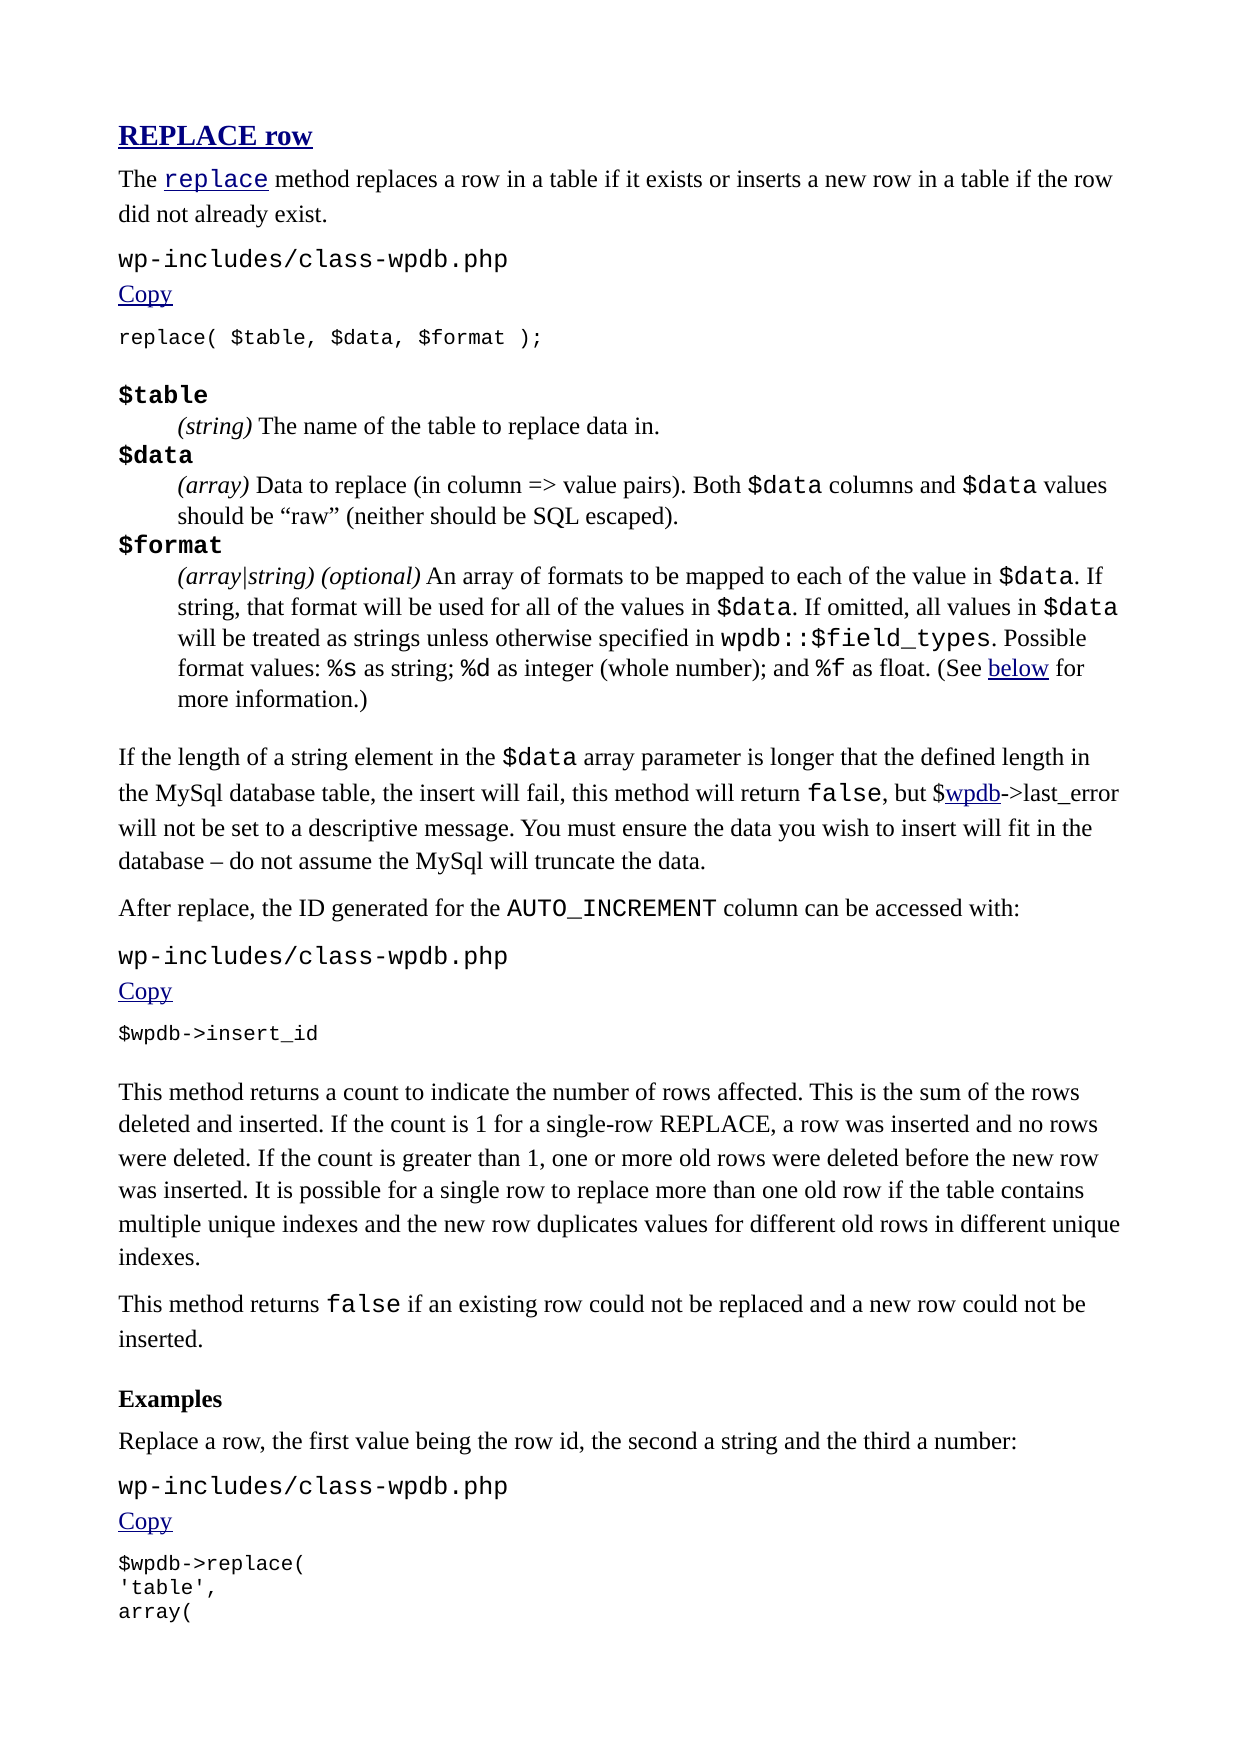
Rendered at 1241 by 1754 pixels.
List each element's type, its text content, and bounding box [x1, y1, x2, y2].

list (string) The name of the table to replace data in. [177, 411, 1122, 440]
text $wpdb->replace( [118, 1553, 1122, 1577]
text $wpdb->insert_id [118, 1023, 1122, 1047]
subtitle $format [118, 530, 1122, 561]
text replace( $table, $data, $format ); [118, 327, 1122, 351]
subtitle $data [118, 440, 1122, 471]
text This method returns false if an existing row could not be replaced and a new row could not be inserted. [118, 1289, 1122, 1353]
text After replace, the ID generated for the AUTO_INCREMENT column can be accessed with: [118, 893, 1122, 924]
text array( [118, 1601, 1122, 1624]
text Copy [118, 1506, 1122, 1534]
list (array) Data to replace (in column => value pairs). Both $data columns and $data values should be “raw” (neither should be SQL escaped). [177, 471, 1122, 530]
subtitle $table [118, 380, 1122, 411]
text Replace a row, the first value being the row id, the second a string and the third a number: [118, 1426, 1122, 1454]
text Copy [118, 279, 1122, 308]
list (array|string) (optional) An array of formats to be mapped to each of the value in $data. If string, that format will be used for all of the values in $data. If omitted, all values in $data will be treated as strings unless otherwise specified in wpdb::$field_types. Possible format values: %s as string; %d as integer (whole number); and %f as float. (See below for more information.) [177, 561, 1122, 713]
text wp-includes/class-wpdb.php [118, 1473, 1122, 1502]
subtitle REPLACE row [118, 118, 1122, 152]
text The replace method replaces a row in a table if it exists or inserts a new row in a table if the row did not already exist. [118, 164, 1122, 228]
text wp-includes/class-wpdb.php [118, 943, 1122, 972]
text Copy [118, 976, 1122, 1004]
text This method returns a count to indicate the number of rows affected. This is the sum of the rows deleted and inserted. If the count is 1 for a single-row REPLACE, a row was inserted and no rows were deleted. If the count is greater than 1, one or more old rows were deleted before the new row was inserted. It is possible for a single row to replace more than one old row if the table contains multiple unique indexes and the new row duplicates values for different old rows in different unique indexes. [118, 1077, 1122, 1270]
text 'table', [118, 1577, 1122, 1601]
text If the length of a string element in the $data array parameter is longer that the defined length in the MySql database table, the insert will fail, this method will return false, but $wpdb->last_error will not be set to a descriptive message. You must ensure the data you wish to insert will fit in the database – do not assume the MySql will truncate the data. [118, 742, 1122, 874]
subtitle Examples [118, 1384, 1122, 1413]
text wp-includes/class-wpdb.php [118, 247, 1122, 275]
